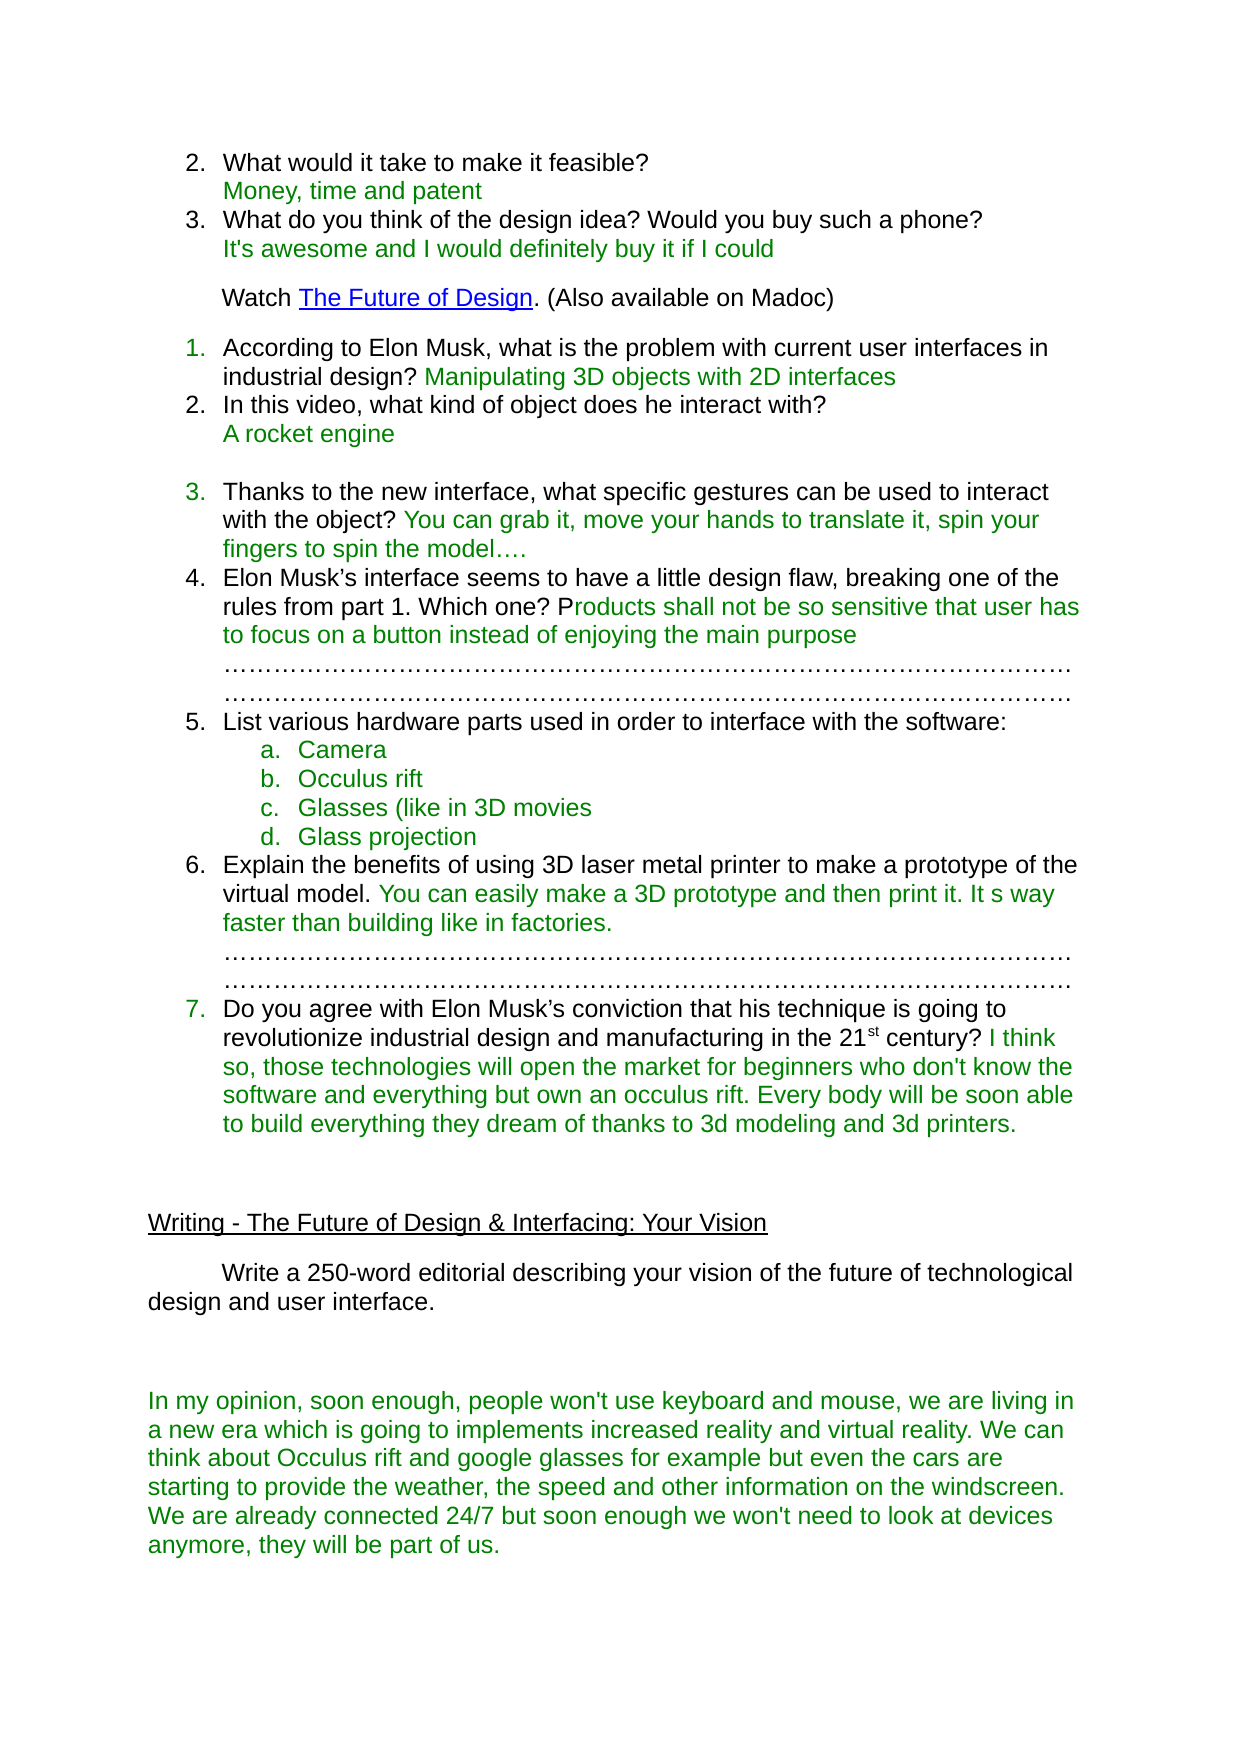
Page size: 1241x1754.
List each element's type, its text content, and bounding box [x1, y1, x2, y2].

text Watch The Future of Design. (Also available on Madoc) [148, 283, 1093, 312]
list Explain the benefits of using 3D laser metal printer to make a prototype of the virtual model. You can easily make a 3D prototype and then print it. It s way faster than building like in factories.…………………………………………………………………………………………………………………………………………………………………………………… [185, 851, 1093, 994]
list List various hardware parts used in order to interface with the software: [185, 707, 1093, 736]
text In my opinion, soon enough, people won't use keyboard and mouse, we are living in a new era which is going to implements increased reality and virtual reality. We can think about Occulus rift and google glasses for example but even the cars are starting to provide the weather, the speed and other information on the windscreen. We are already connected 24/7 but soon enough we won't need to look at devices anymore, they will be part of us. [148, 1386, 1093, 1558]
list What would it take to make it feasible? [185, 148, 1093, 176]
list A rocket engine [185, 419, 1093, 448]
list Glass projection [260, 822, 1093, 851]
list Glasses (like in 3D movies [260, 793, 1093, 822]
text Writing - The Future of Design & Interfacing: Your Vision [148, 1208, 1093, 1237]
list Camera [260, 736, 1093, 764]
list What do you think of the design idea? Would you buy such a phone? [185, 205, 1093, 234]
list Money, time and patent [185, 176, 1093, 205]
list In this video, what kind of object does he interact with? [185, 391, 1093, 419]
list Elon Musk’s interface seems to have a little design flaw, breaking one of the rules from part 1. Which one? Products shall not be so sensitive that user has to focus on a button instead of enjoying the main purpose …………………………………………………………………………………………………………………………………………………………………………………… [185, 563, 1093, 707]
text Write a 250-word editorial describing your vision of the future of technological design and user interface. [148, 1258, 1093, 1316]
list Occulus rift [260, 764, 1093, 793]
list It's awesome and I would definitely buy it if I could [185, 234, 1093, 263]
list Do you agree with Elon Musk’s conviction that his technique is going to revolutionize industrial design and manufacturing in the 21st century? I think so, those technologies will open the market for beginners who don't know the software and everything but own an occulus rift. Every body will be soon able to build everything they dream of thanks to 3d modeling and 3d printers. [185, 994, 1093, 1138]
list Thanks to the new interface, what specific gestures can be used to interact with the object? You can grab it, move your hands to translate it, spin your fingers to spin the model…. [185, 477, 1093, 563]
list According to Elon Musk, what is the problem with current user interfaces in industrial design? Manipulating 3D objects with 2D interfaces [185, 333, 1093, 391]
